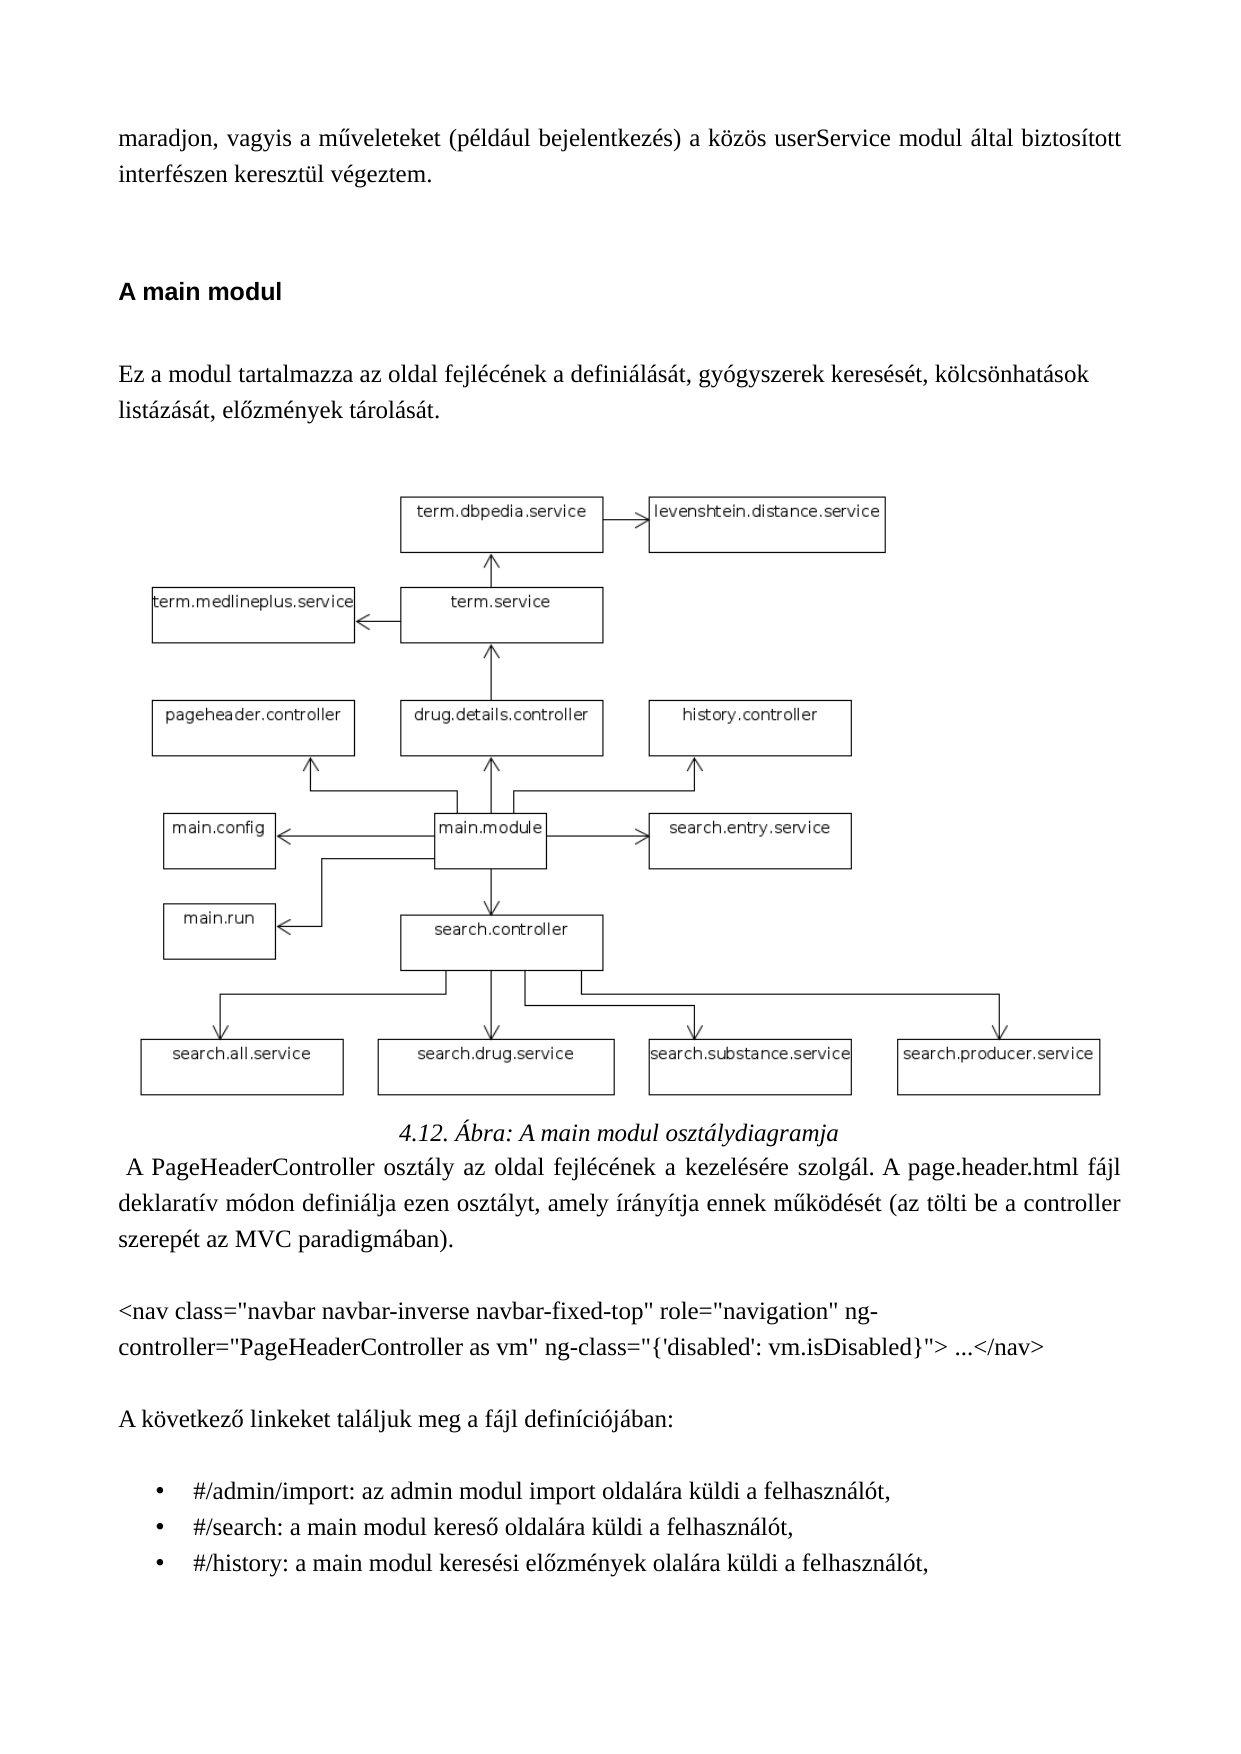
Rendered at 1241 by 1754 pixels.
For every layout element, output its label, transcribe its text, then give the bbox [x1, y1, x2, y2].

text 4.12. Ábra: A main modul osztálydiagramja [118, 1118, 1122, 1146]
list #/history: a main modul keresési előzmények olalára küldi a felhasználót, [156, 1543, 1122, 1579]
text A következő linkeket találjuk meg a fájl definíciójában: [118, 1399, 1122, 1435]
text Ez a modul tartalmazza az oldal fejlécének a definiálását, gyógyszerek keresését, kölcsönhatások listázását, előzmények tárolását. [118, 354, 1122, 426]
text <nav class="navbar navbar-inverse navbar-fixed-top" role="navigation" ng-controller="PageHeaderController as vm" ng-class="{'disabled': vm.isDisabled}"> ...</nav> [118, 1291, 1122, 1363]
text [118, 462, 1122, 474]
text A PageHeaderController osztály az oldal fejlécének a kezelésére szolgál. A page.header.html fájl deklaratív módon definiálja ezen osztályt, amely írányítja ennek működését (az tölti be a controller szerepét az MVC paradigmában). [118, 1146, 1122, 1254]
subtitle A main modul [118, 277, 1122, 306]
text maradjon, vagyis a műveleteket (például bejelentkezés) a közös userService modul által biztosított interfészen keresztül végeztem. [118, 118, 1122, 190]
list #/search: a main modul kereső oldalára küldi a felhasználót, [156, 1507, 1122, 1543]
picture [118, 474, 1123, 1118]
list #/admin/import: az admin modul import oldalára küldi a felhasználót, [156, 1471, 1122, 1507]
